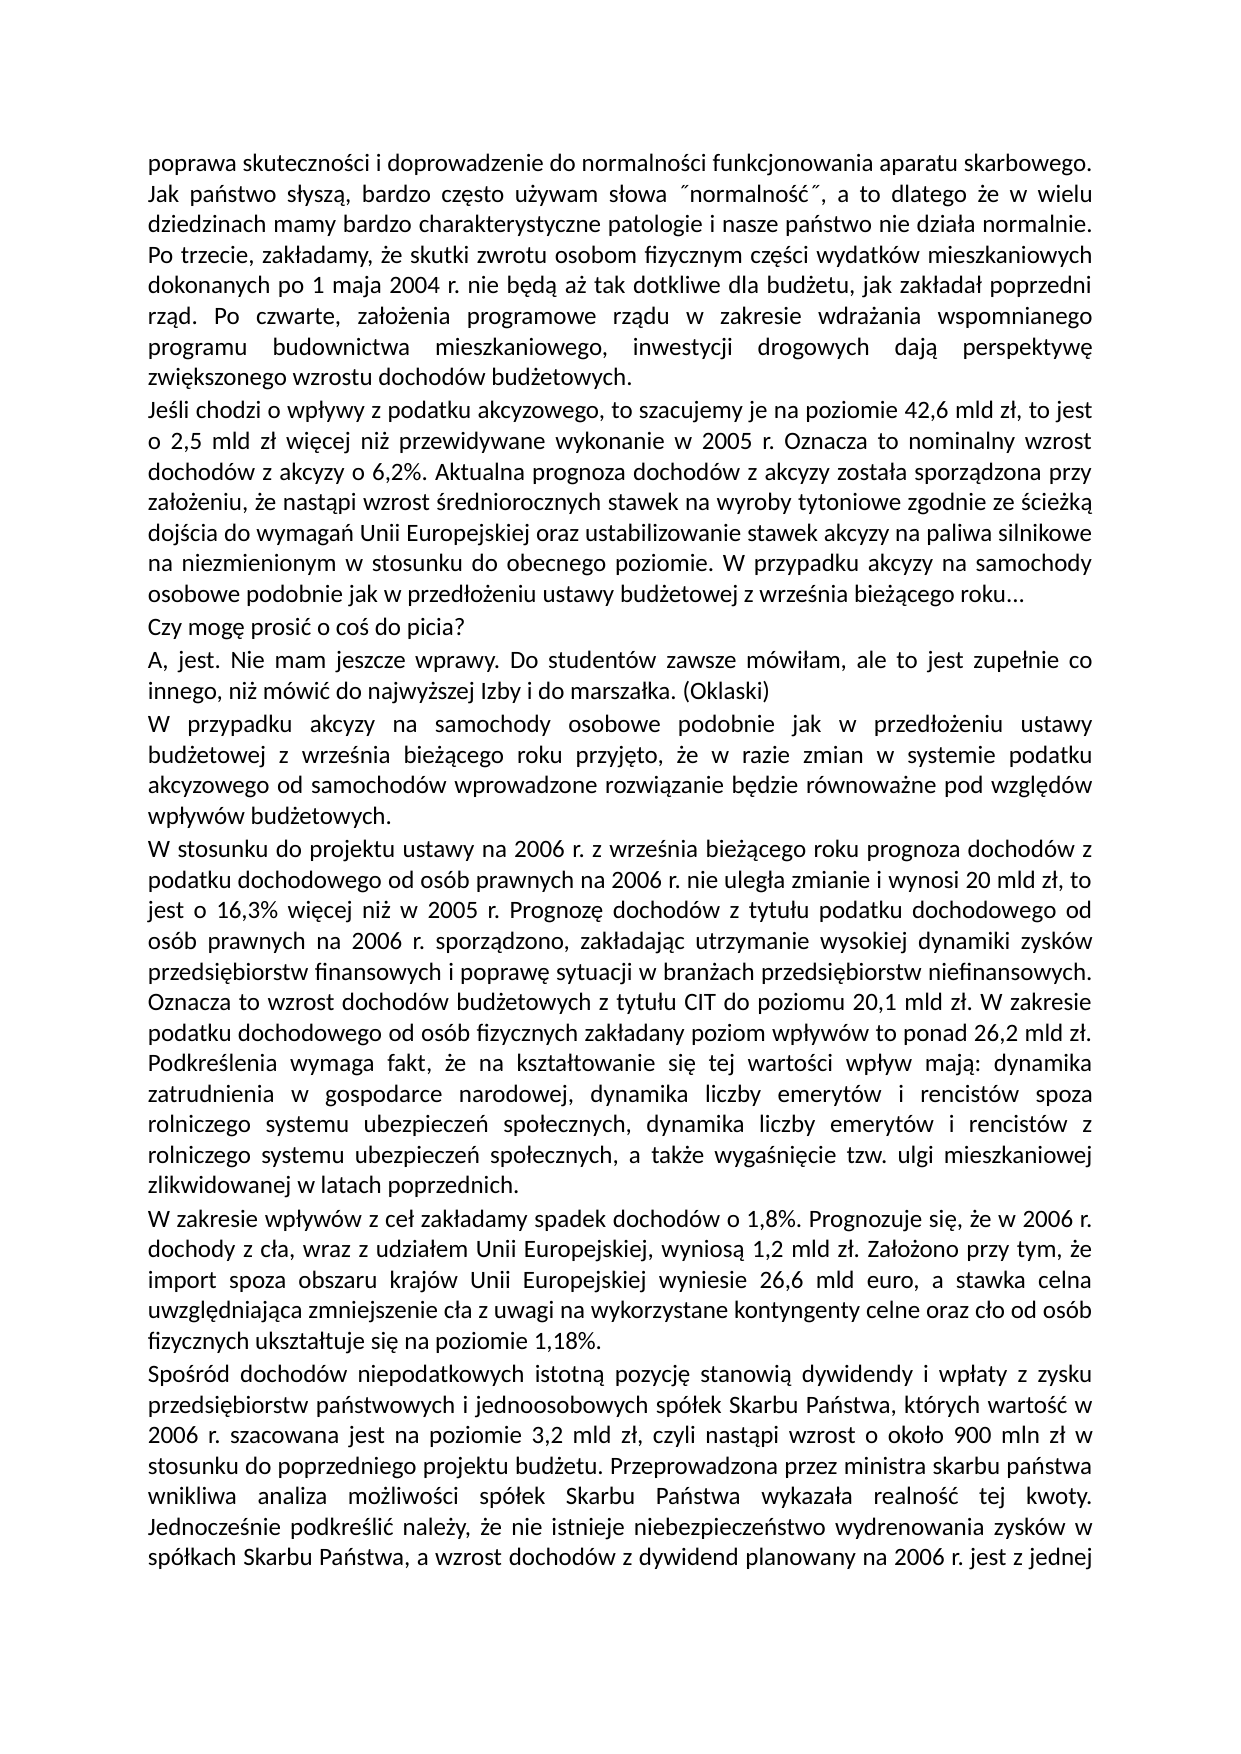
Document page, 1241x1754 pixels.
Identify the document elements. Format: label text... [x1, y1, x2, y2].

text Czy mogę prosić o coś do picia? [148, 611, 1093, 642]
text poprawa skuteczności i doprowadzenie do normalności funkcjonowania aparatu skarbowego. Jak państwo słyszą, bardzo często używam słowa ˝normalność˝, a to dlatego że w wielu dziedzinach mamy bardzo charakterystyczne patologie i nasze państwo nie działa normalnie. Po trzecie, zakładamy, że skutki zwrotu osobom fizycznym części wydatków mieszkaniowych dokonanych po 1 maja 2004 r. nie będą aż tak dotkliwe dla budżetu, jak zakładał poprzedni rząd. Po czwarte, założenia programowe rządu w zakresie wdrażania wspomnianego programu budownictwa mieszkaniowego, inwestycji drogowych dają perspektywę zwiększonego wzrostu dochodów budżetowych. [148, 148, 1093, 392]
text W zakresie wpływów z ceł zakładamy spadek dochodów o 1,8%. Prognozuje się, że w 2006 r. dochody z cła, wraz z udziałem Unii Europejskiej, wyniosą 1,2 mld zł. Założono przy tym, że import spoza obszaru krajów Unii Europejskiej wyniesie 26,6 mld euro, a stawka celna uwzględniająca zmniejszenie cła z uwagi na wykorzystane kontyngenty celne oraz cło od osób fizycznych ukształtuje się na poziomie 1,18%. [148, 1203, 1093, 1355]
text A, jest. Nie mam jeszcze wprawy. Do studentów zawsze mówiłam, ale to jest zupełnie co innego, niż mówić do najwyższej Izby i do marszałka. (Oklaski) [148, 645, 1093, 706]
text Jeśli chodzi o wpływy z podatku akcyzowego, to szacujemy je na poziomie 42,6 mld zł, to jest o 2,5 mld zł więcej niż przewidywane wykonanie w 2005 r. Oznacza to nominalny wzrost dochodów z akcyzy o 6,2%. Aktualna prognoza dochodów z akcyzy została sporządzona przy założeniu, że nastąpi wzrost średniorocznych stawek na wyroby tytoniowe zgodnie ze ścieżką dojścia do wymagań Unii Europejskiej oraz ustabilizowanie stawek akcyzy na paliwa silnikowe na niezmienionym w stosunku do obecnego poziomie. W przypadku akcyzy na samochody osobowe podobnie jak w przedłożeniu ustawy budżetowej z września bieżącego roku... [148, 395, 1093, 608]
text Spośród dochodów niepodatkowych istotną pozycję stanowią dywidendy i wpłaty z zysku przedsiębiorstw państwowych i jednoosobowych spółek Skarbu Państwa, których wartość w 2006 r. szacowana jest na poziomie 3,2 mld zł, czyli nastąpi wzrost o około 900 mln zł w stosunku do poprzedniego projektu budżetu. Przeprowadzona przez ministra skarbu państwa wnikliwa analiza możliwości spółek Skarbu Państwa wykazała realność tej kwoty. Jednocześnie podkreślić należy, że nie istnieje niebezpieczeństwo wydrenowania zysków w spółkach Skarbu Państwa, a wzrost dochodów z dywidend planowany na 2006 r. jest z jednej [148, 1358, 1093, 1572]
text W stosunku do projektu ustawy na 2006 r. z września bieżącego roku prognoza dochodów z podatku dochodowego od osób prawnych na 2006 r. nie uległa zmianie i wynosi 20 mld zł, to jest o 16,3% więcej niż w 2005 r. Prognozę dochodów z tytułu podatku dochodowego od osób prawnych na 2006 r. sporządzono, zakładając utrzymanie wysokiej dynamiki zysków przedsiębiorstw finansowych i poprawę sytuacji w branżach przedsiębiorstw niefinansowych. Oznacza to wzrost dochodów budżetowych z tytułu CIT do poziomu 20,1 mld zł. W zakresie podatku dochodowego od osób fizycznych zakładany poziom wpływów to ponad 26,2 mld zł. Podkreślenia wymaga fakt, że na kształtowanie się tej wartości wpływ mają: dynamika zatrudnienia w gospodarce narodowej, dynamika liczby emerytów i rencistów spoza rolniczego systemu ubezpieczeń społecznych, dynamika liczby emerytów i rencistów z rolniczego systemu ubezpieczeń społecznych, a także wygaśnięcie tzw. ulgi mieszkaniowej zlikwidowanej w latach poprzednich. [148, 834, 1093, 1200]
text W przypadku akcyzy na samochody osobowe podobnie jak w przedłożeniu ustawy budżetowej z września bieżącego roku przyjęto, że w razie zmian w systemie podatku akcyzowego od samochodów wprowadzone rozwiązanie będzie równoważne pod względów wpływów budżetowych. [148, 709, 1093, 831]
